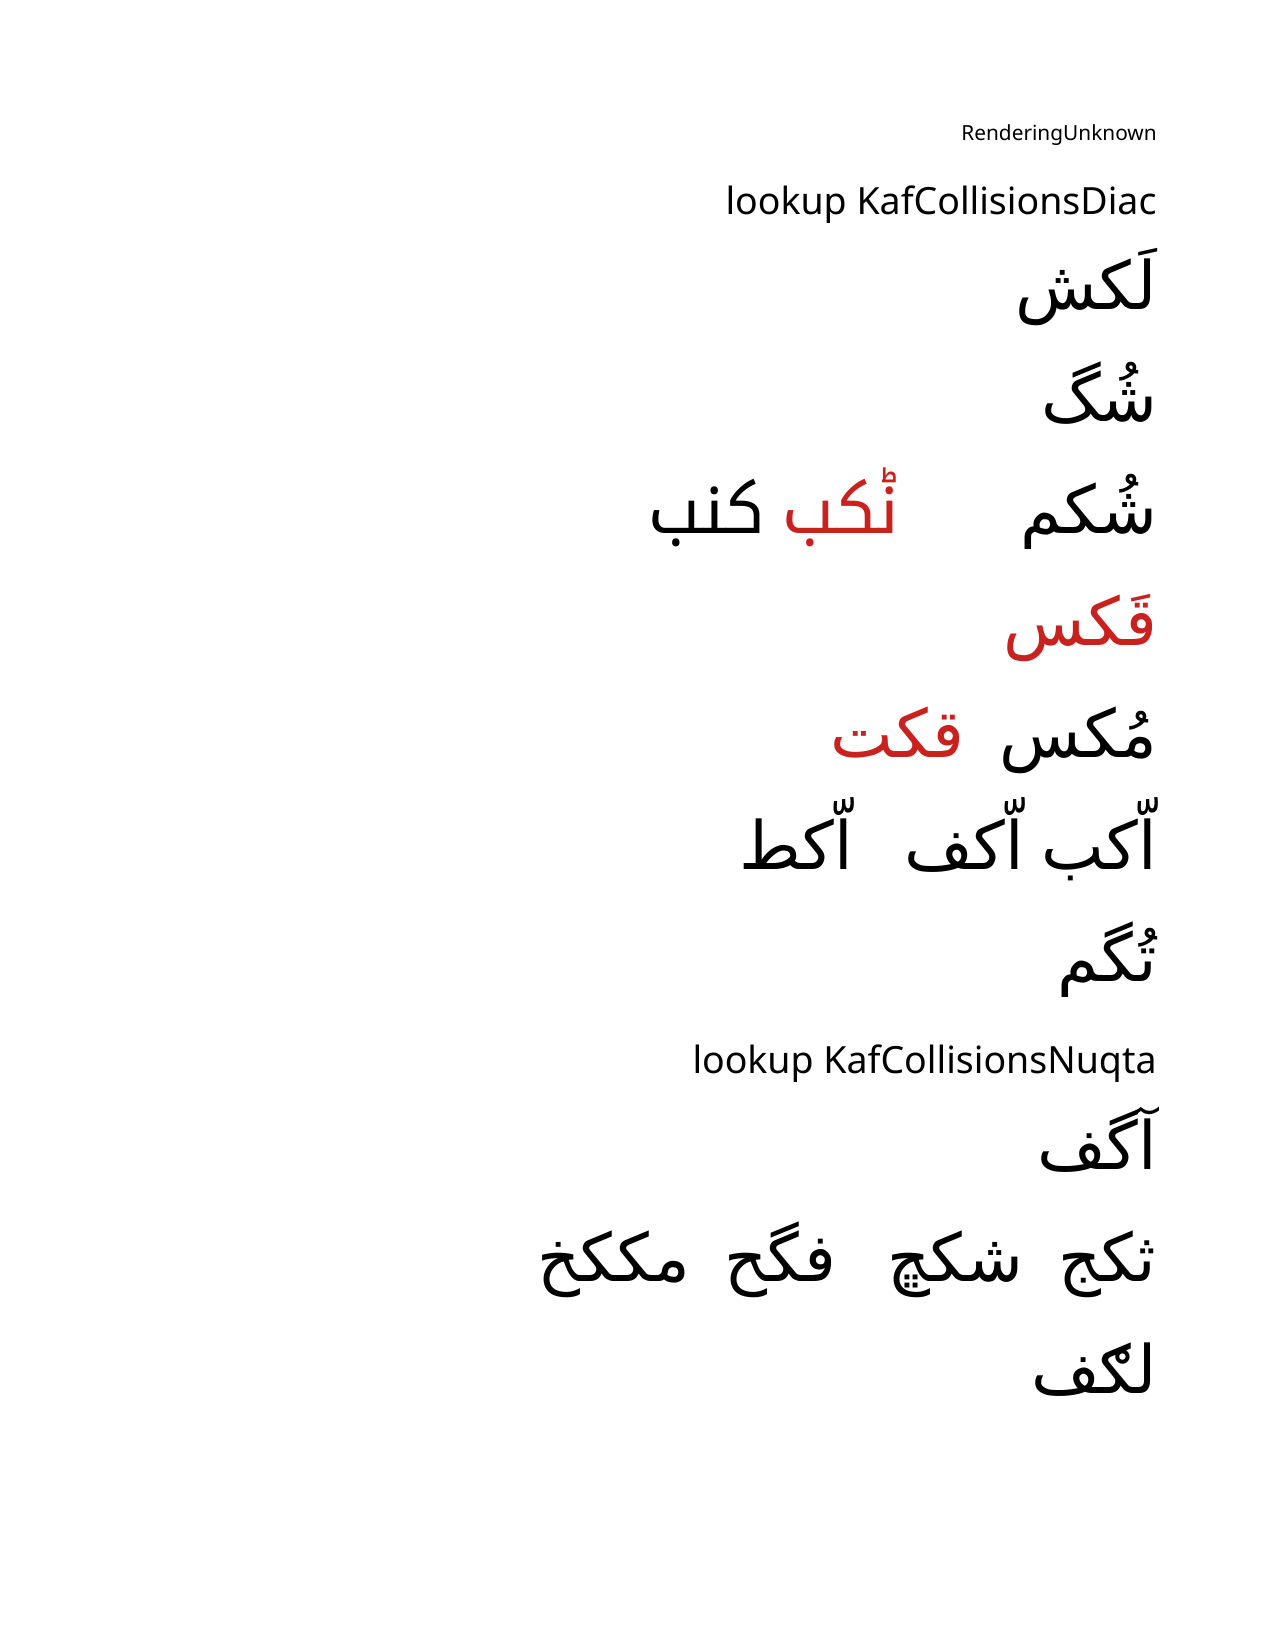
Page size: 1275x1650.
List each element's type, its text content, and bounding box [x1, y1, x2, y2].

text لګف [118, 1334, 1157, 1421]
text آگف [118, 1110, 1157, 1197]
text RenderingUnknown [118, 118, 1157, 149]
text لَکش [118, 250, 1157, 337]
text تُگم [118, 922, 1157, 1009]
text ثکج شکڇ فگح مککخ [118, 1222, 1157, 1309]
text مُکس قکت [118, 698, 1157, 785]
text اّکب اّکف اّکط [118, 810, 1157, 897]
text lookup KafCollisionsNuqta [118, 1034, 1157, 1085]
text شُکم ݨكب کنب [118, 474, 1157, 561]
text lookup KafCollisionsDiac [118, 174, 1157, 225]
text قَکس [118, 586, 1157, 673]
text شُگ [118, 362, 1157, 449]
